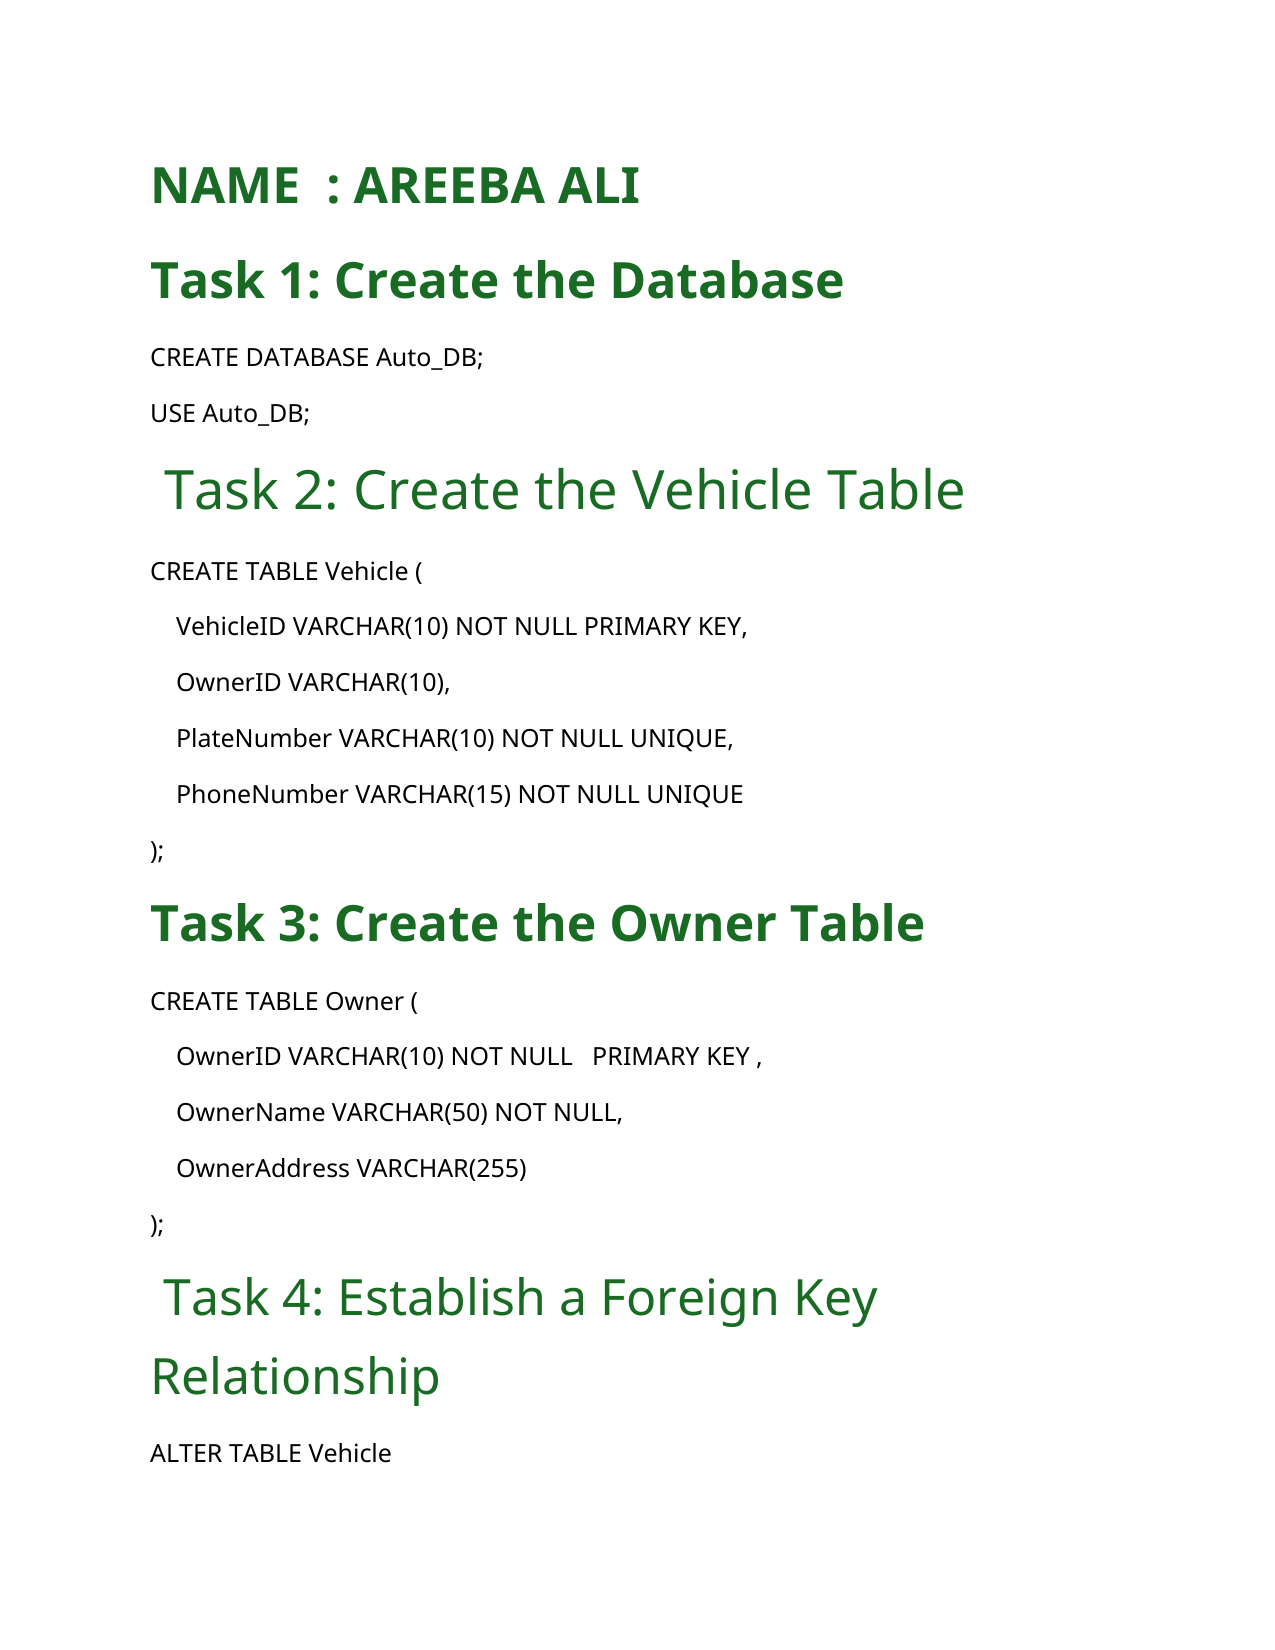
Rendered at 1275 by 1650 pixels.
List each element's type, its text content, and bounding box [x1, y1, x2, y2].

text PlateNumber VARCHAR(10) NOT NULL UNIQUE, [150, 721, 1125, 755]
text ); [150, 832, 1125, 866]
text OwnerAddress VARCHAR(255) [150, 1151, 1125, 1185]
text Task 2: Create the Vehicle Table [150, 452, 1125, 525]
text CREATE TABLE Owner ( [150, 983, 1125, 1017]
text Task 3: Create the Owner Table [150, 888, 1125, 956]
text USE Auto_DB; [150, 396, 1125, 430]
text CREATE DATABASE Auto_DB; [150, 340, 1125, 374]
text CREATE TABLE Vehicle ( [150, 553, 1125, 587]
text OwnerID VARCHAR(10) NOT NULL PRIMARY KEY , [150, 1039, 1125, 1073]
text PhoneNumber VARCHAR(15) NOT NULL UNIQUE [150, 776, 1125, 811]
text VehicleID VARCHAR(10) NOT NULL PRIMARY KEY, [150, 609, 1125, 643]
text ALTER TABLE Vehicle [150, 1436, 1125, 1470]
text Task 1: Create the Database [150, 245, 1125, 313]
text Task 4: Establish a Foreign Key Relationship [150, 1262, 1125, 1409]
text OwnerName VARCHAR(50) NOT NULL, [150, 1095, 1125, 1129]
text NAME : AREEBA ALI [150, 150, 1125, 218]
text ); [150, 1206, 1125, 1241]
text OwnerID VARCHAR(10), [150, 665, 1125, 699]
